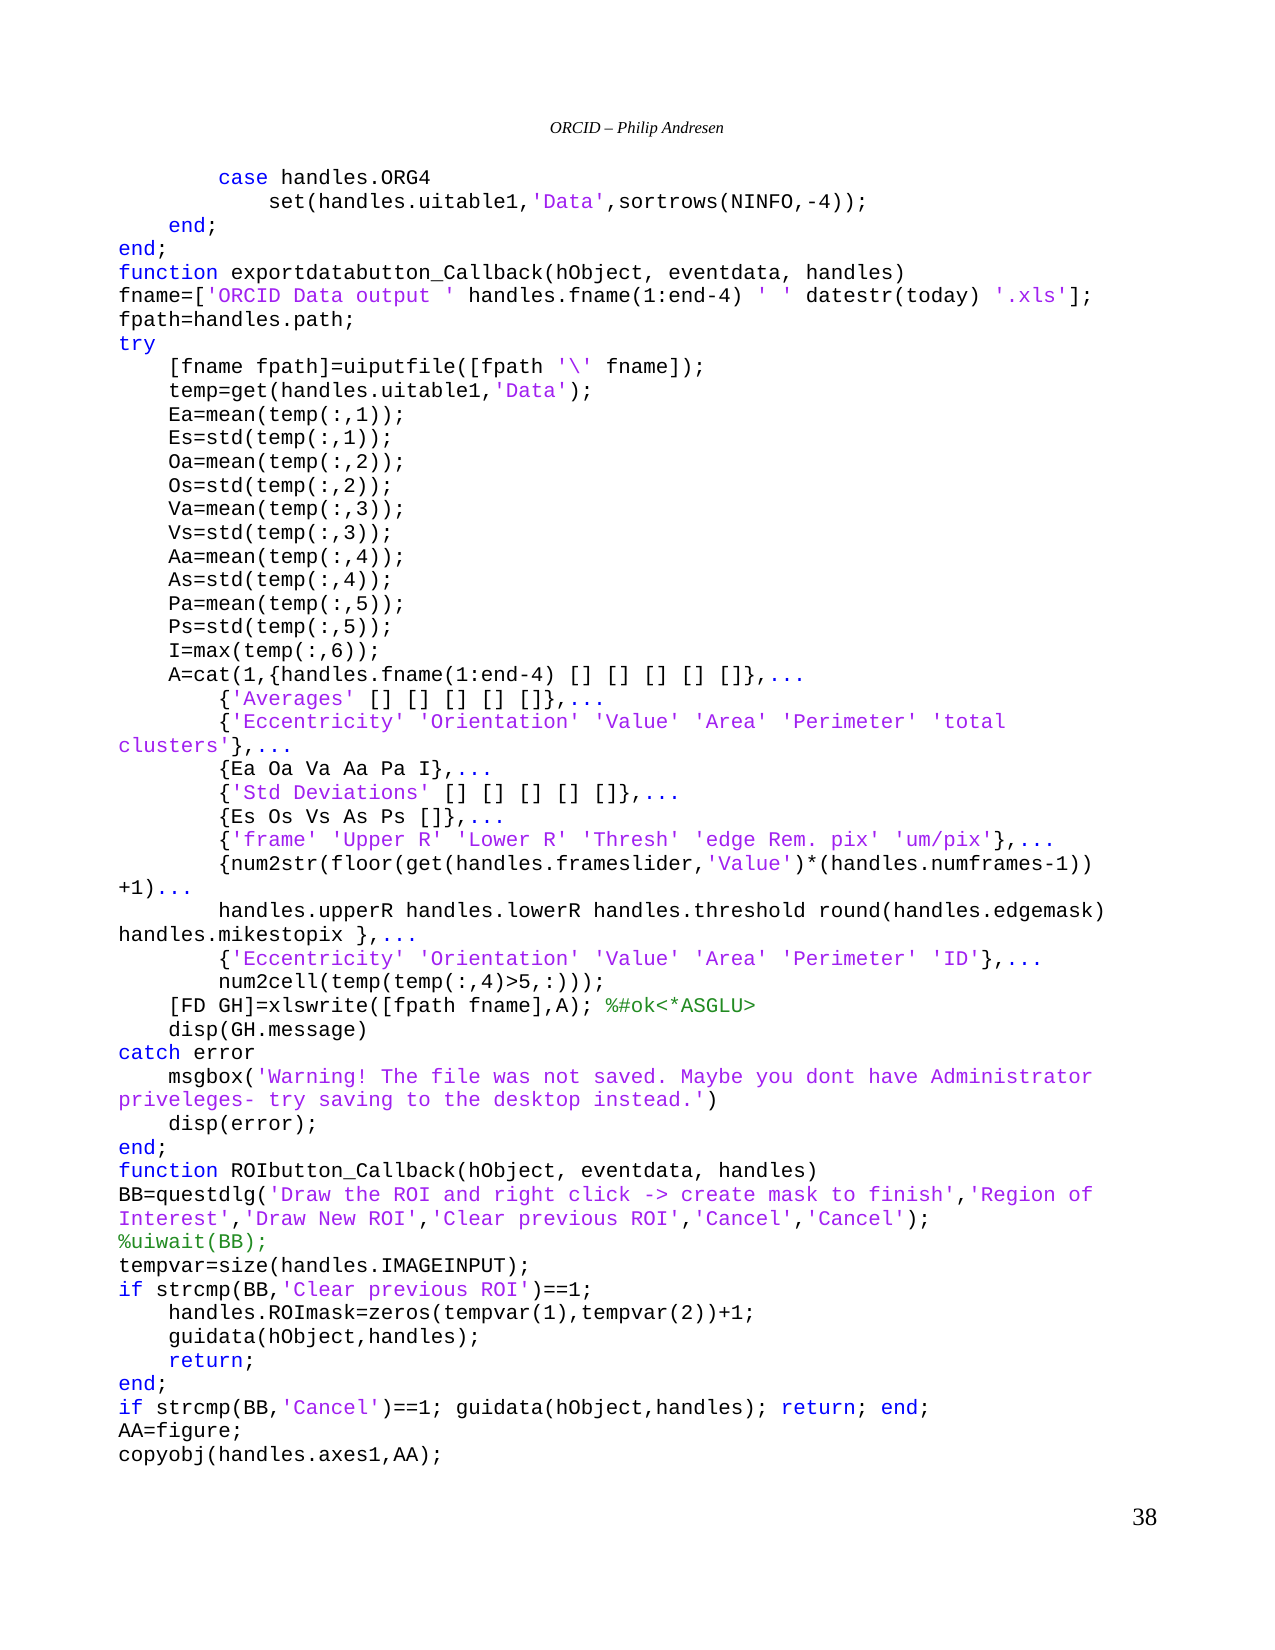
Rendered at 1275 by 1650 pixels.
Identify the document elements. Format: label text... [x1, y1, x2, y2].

text try [118, 333, 1157, 356]
text case handles.ORG4 [118, 167, 1157, 191]
text end; [118, 1373, 1157, 1397]
text {'Eccentricity' 'Orientation' 'Value' 'Area' 'Perimeter' 'total clusters'},... [118, 711, 1157, 758]
text Ps=std(temp(:,5)); [118, 617, 1157, 640]
text As=std(temp(:,4)); [118, 569, 1157, 593]
text msgbox('Warning! The file was not saved. Maybe you dont have Administrator priveleges- try saving to the desktop instead.') [118, 1066, 1157, 1113]
text Pa=mean(temp(:,5)); [118, 593, 1157, 617]
text Oa=mean(temp(:,2)); [118, 451, 1157, 475]
text disp(error); [118, 1113, 1157, 1137]
text A=cat(1,{handles.fname(1:end-4) [] [] [] [] []},... [118, 664, 1157, 687]
text {Ea Oa Va Aa Pa I},... [118, 758, 1157, 782]
text function exportdatabutton_Callback(hObject, eventdata, handles) [118, 262, 1157, 286]
text end; [118, 238, 1157, 262]
text Va=mean(temp(:,3)); [118, 498, 1157, 522]
text tempvar=size(handles.IMAGEINPUT); [118, 1255, 1157, 1279]
text Es=std(temp(:,1)); [118, 427, 1157, 451]
text num2cell(temp(temp(:,4)>5,:))); [118, 971, 1157, 995]
text handles.upperR handles.lowerR handles.threshold round(handles.edgemask) handles.mikestopix },... [118, 900, 1157, 948]
text {'frame' 'Upper R' 'Lower R' 'Thresh' 'edge Rem. pix' 'um/pix'},... [118, 829, 1157, 853]
text end; [118, 214, 1157, 238]
text temp=get(handles.uitable1,'Data'); [118, 380, 1157, 404]
text set(handles.uitable1,'Data',sortrows(NINFO,-4)); [118, 191, 1157, 214]
text {'Eccentricity' 'Orientation' 'Value' 'Area' 'Perimeter' 'ID'},... [118, 948, 1157, 971]
text [fname fpath]=uiputfile([fpath '\' fname]); [118, 356, 1157, 380]
text BB=questdlg('Draw the ROI and right click -> create mask to finish','Region of Interest','Draw New ROI','Clear previous ROI','Cancel','Cancel'); [118, 1184, 1157, 1231]
text fname=['ORCID Data output ' handles.fname(1:end-4) ' ' datestr(today) '.xls']; [118, 286, 1157, 309]
text AA=figure; [118, 1421, 1157, 1444]
text catch error [118, 1042, 1157, 1066]
text copyobj(handles.axes1,AA); [118, 1444, 1157, 1468]
text end; [118, 1137, 1157, 1160]
text fpath=handles.path; [118, 309, 1157, 333]
text return; [118, 1349, 1157, 1373]
text Os=std(temp(:,2)); [118, 475, 1157, 498]
text I=max(temp(:,6)); [118, 640, 1157, 664]
text if strcmp(BB,'Cancel')==1; guidata(hObject,handles); return; end; [118, 1397, 1157, 1421]
text handles.ROImask=zeros(tempvar(1),tempvar(2))+1; [118, 1302, 1157, 1326]
text {'Averages' [] [] [] [] []},... [118, 687, 1157, 711]
text Aa=mean(temp(:,4)); [118, 546, 1157, 569]
text {Es Os Vs As Ps []},... [118, 806, 1157, 829]
text {'Std Deviations' [] [] [] [] []},... [118, 782, 1157, 806]
text {num2str(floor(get(handles.frameslider,'Value')*(handles.numframes-1))+1)... [118, 853, 1157, 900]
text function ROIbutton_Callback(hObject, eventdata, handles) [118, 1160, 1157, 1184]
text Ea=mean(temp(:,1)); [118, 404, 1157, 427]
text %uiwait(BB); [118, 1231, 1157, 1255]
text disp(GH.message) [118, 1018, 1157, 1042]
text if strcmp(BB,'Clear previous ROI')==1; [118, 1279, 1157, 1302]
text [FD GH]=xlswrite([fpath fname],A); %#ok<*ASGLU> [118, 995, 1157, 1018]
text guidata(hObject,handles); [118, 1326, 1157, 1349]
text Vs=std(temp(:,3)); [118, 522, 1157, 546]
